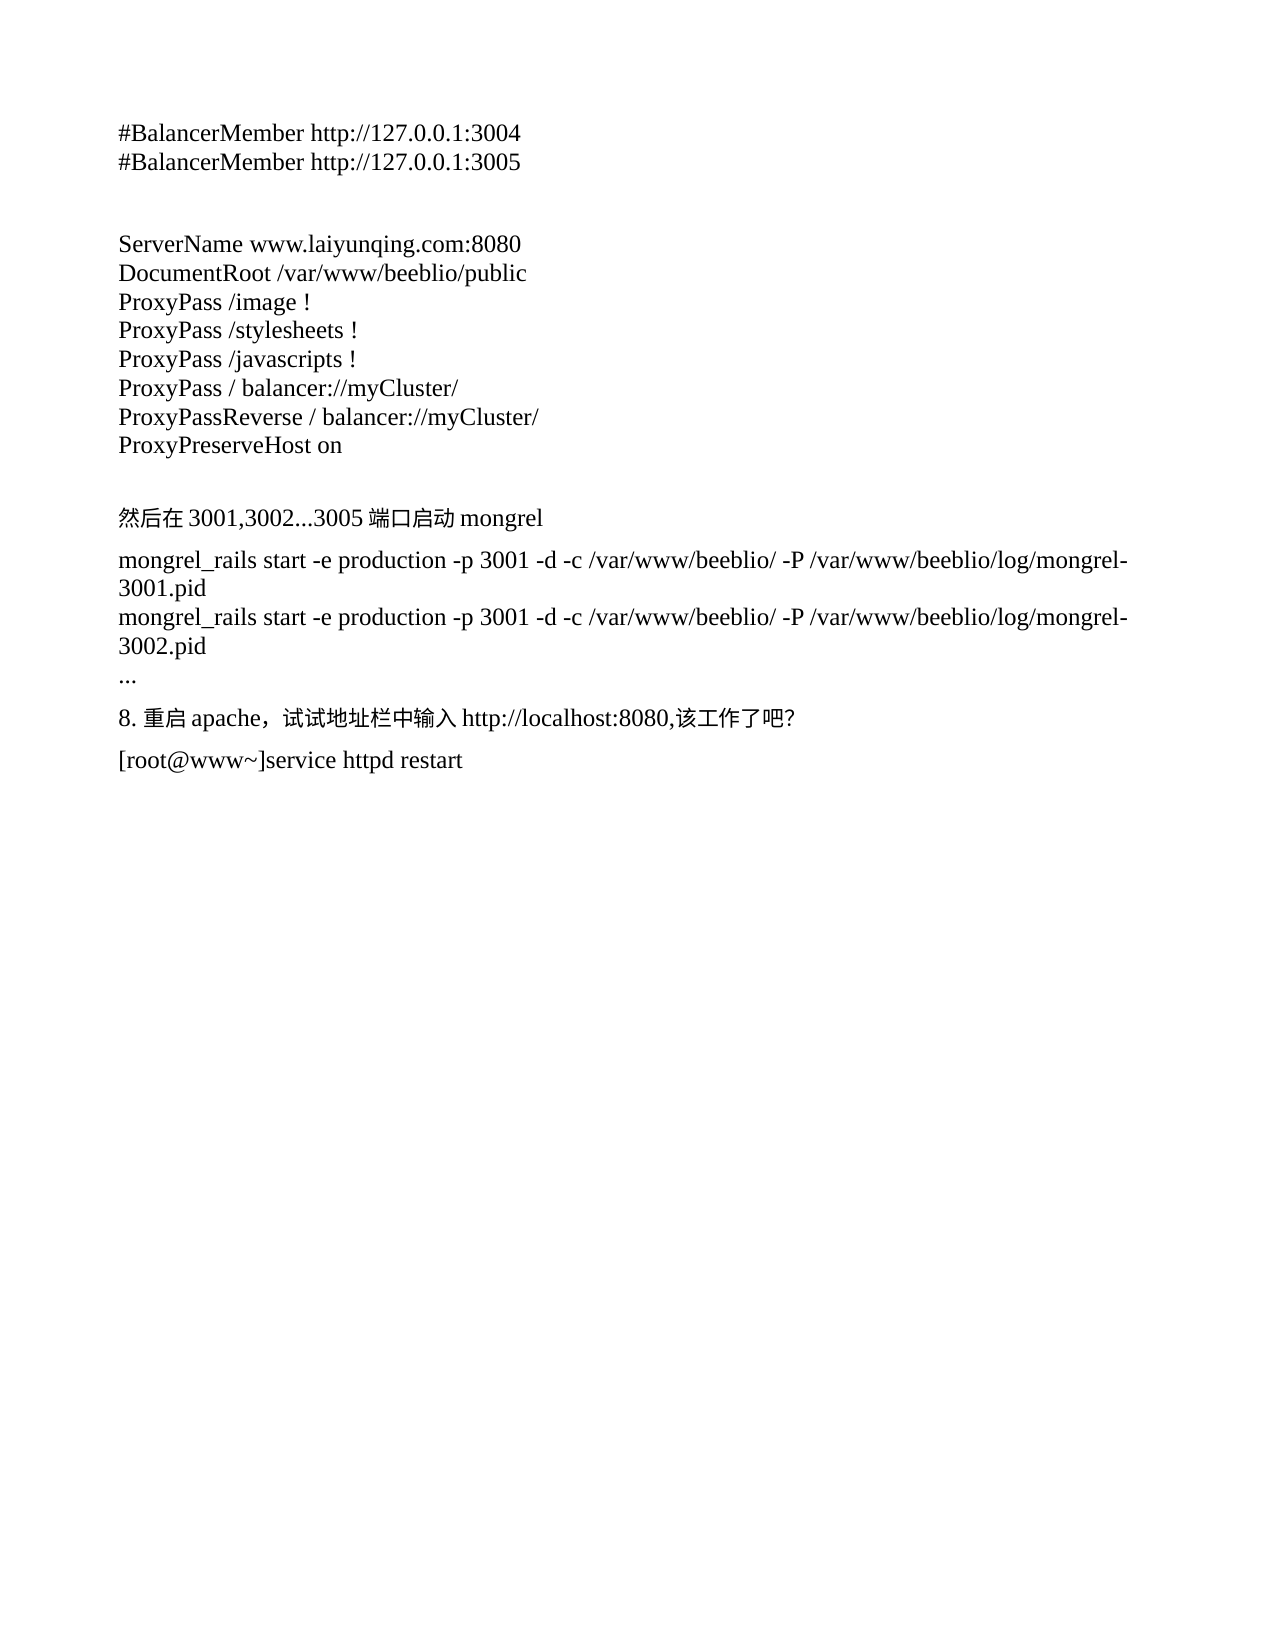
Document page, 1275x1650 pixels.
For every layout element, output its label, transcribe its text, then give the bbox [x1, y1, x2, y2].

text [root@www~]service httpd restart [118, 745, 1157, 774]
text ServerName www.laiyunqing.com:8080 DocumentRoot /var/www/beeblio/public ProxyPass /image ! ProxyPass /stylesheets ! ProxyPass /javascripts ! ProxyPass / balancer://myCluster/ ProxyPassReverse / balancer://myCluster/ ProxyPreserveHost on [118, 229, 1157, 459]
text 然后在3001,3002...3005端口启动mongrel [118, 472, 1157, 532]
text mongrel_rails start -e production -p 3001 -d -c /var/www/beeblio/ -P /var/www/beeblio/log/mongrel-3001.pid mongrel_rails start -e production -p 3001 -d -c /var/www/beeblio/ -P /var/www/beeblio/log/mongrel-3002.pid ... [118, 545, 1157, 688]
text #BalancerMember http://127.0.0.1:3004 #BalancerMember http://127.0.0.1:3005 [118, 118, 1157, 176]
text 8. 重启apache，试试地址栏中输入http://localhost:8080,该工作了吧？ [118, 701, 1157, 733]
